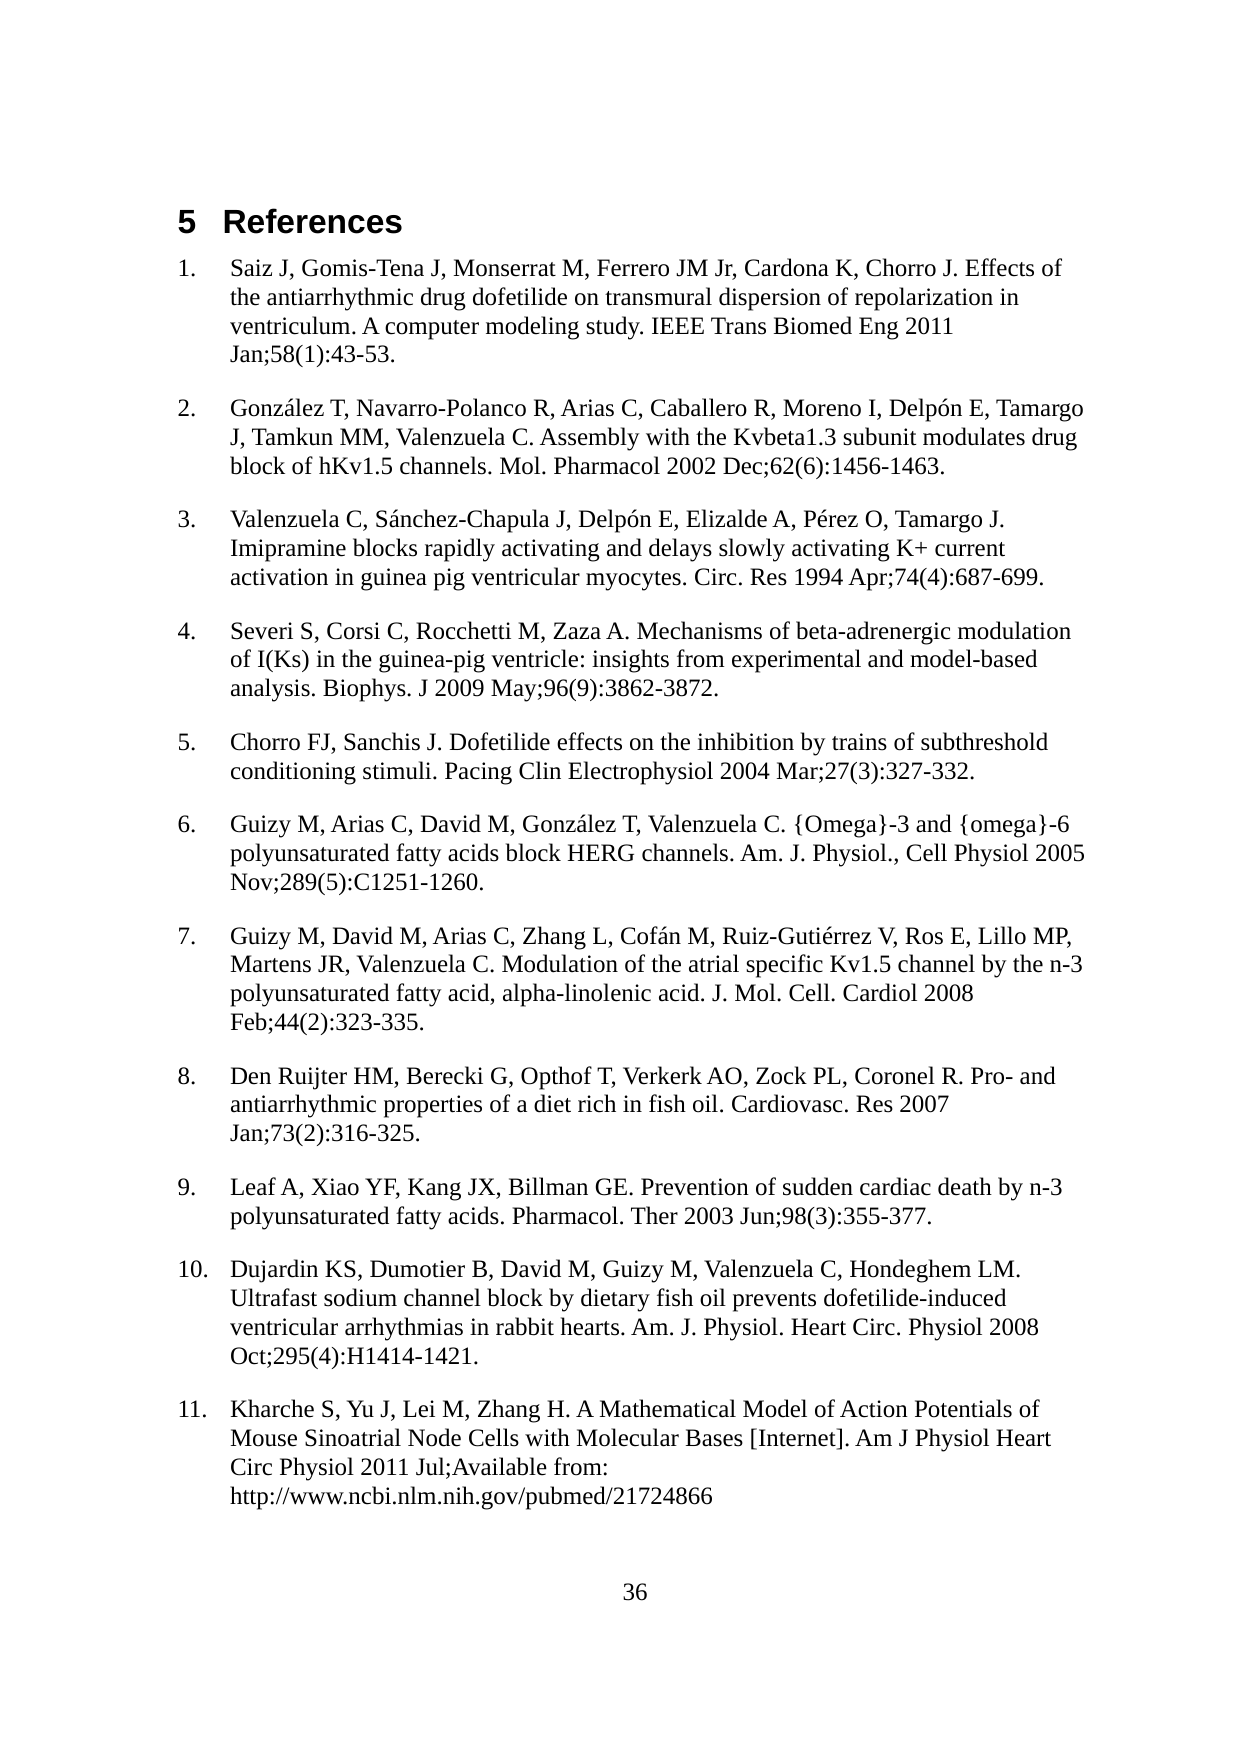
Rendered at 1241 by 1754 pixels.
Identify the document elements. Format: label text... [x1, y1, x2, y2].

text 4. Severi S, Corsi C, Rocchetti M, Zaza A. Mechanisms of beta-adrenergic modulation of I(Ks) in the guinea-pig ventricle: insights from experimental and model-based analysis. Biophys. J 2009 May;96(9):3862-3872. [177, 616, 1093, 702]
text 7. Guizy M, David M, Arias C, Zhang L, Cofán M, Ruiz-Gutiérrez V, Ros E, Lillo MP, Martens JR, Valenzuela C. Modulation of the atrial specific Kv1.5 channel by the n-3 polyunsaturated fatty acid, alpha-linolenic acid. J. Mol. Cell. Cardiol 2008 Feb;44(2):323-335. [177, 921, 1093, 1036]
text 1. Saiz J, Gomis-Tena J, Monserrat M, Ferrero JM Jr, Cardona K, Chorro J. Effects of the antiarrhythmic drug dofetilide on transmural dispersion of repolarization in ventriculum. A computer modeling study. IEEE Trans Biomed Eng 2011 Jan;58(1):43-53. [177, 253, 1093, 368]
text 3. Valenzuela C, Sánchez-Chapula J, Delpón E, Elizalde A, Pérez O, Tamargo J. Imipramine blocks rapidly activating and delays slowly activating K+ current activation in guinea pig ventricular myocytes. Circ. Res 1994 Apr;74(4):687-699. [177, 504, 1093, 591]
text 6. Guizy M, Arias C, David M, González T, Valenzuela C. {Omega}-3 and {omega}-6 polyunsaturated fatty acids block HERG channels. Am. J. Physiol., Cell Physiol 2005 Nov;289(5):C1251-1260. [177, 809, 1093, 896]
text 8. Den Ruijter HM, Berecki G, Opthof T, Verkerk AO, Zock PL, Coronel R. Pro- and antiarrhythmic properties of a diet rich in fish oil. Cardiovasc. Res 2007 Jan;73(2):316-325. [177, 1061, 1093, 1147]
text 5. Chorro FJ, Sanchis J. Dofetilide effects on the inhibition by trains of subthreshold conditioning stimuli. Pacing Clin Electrophysiol 2004 Mar;27(3):327-332. [177, 727, 1093, 784]
text 11. Kharche S, Yu J, Lei M, Zhang H. A Mathematical Model of Action Potentials of Mouse Sinoatrial Node Cells with Molecular Bases [Internet]. Am J Physiol Heart Circ Physiol 2011 Jul;Available from: http://www.ncbi.nlm.nih.gov/pubmed/21724866 [177, 1394, 1093, 1509]
text 2. González T, Navarro-Polanco R, Arias C, Caballero R, Moreno I, Delpón E, Tamargo J, Tamkun MM, Valenzuela C. Assembly with the Kvbeta1.3 subunit modulates drug block of hKv1.5 channels. Mol. Pharmacol 2002 Dec;62(6):1456-1463. [177, 393, 1093, 479]
text 9. Leaf A, Xiao YF, Kang JX, Billman GE. Prevention of sudden cardiac death by n-3 polyunsaturated fatty acids. Pharmacol. Ther 2003 Jun;98(3):355-377. [177, 1172, 1093, 1229]
text 10. Dujardin KS, Dumotier B, David M, Guizy M, Valenzuela C, Hondeghem LM. Ultrafast sodium channel block by dietary fish oil prevents dofetilide-induced ventricular arrhythmias in rabbit hearts. Am. J. Physiol. Heart Circ. Physiol 2008 Oct;295(4):H1414-1421. [177, 1254, 1093, 1369]
subtitle References [177, 202, 1093, 241]
